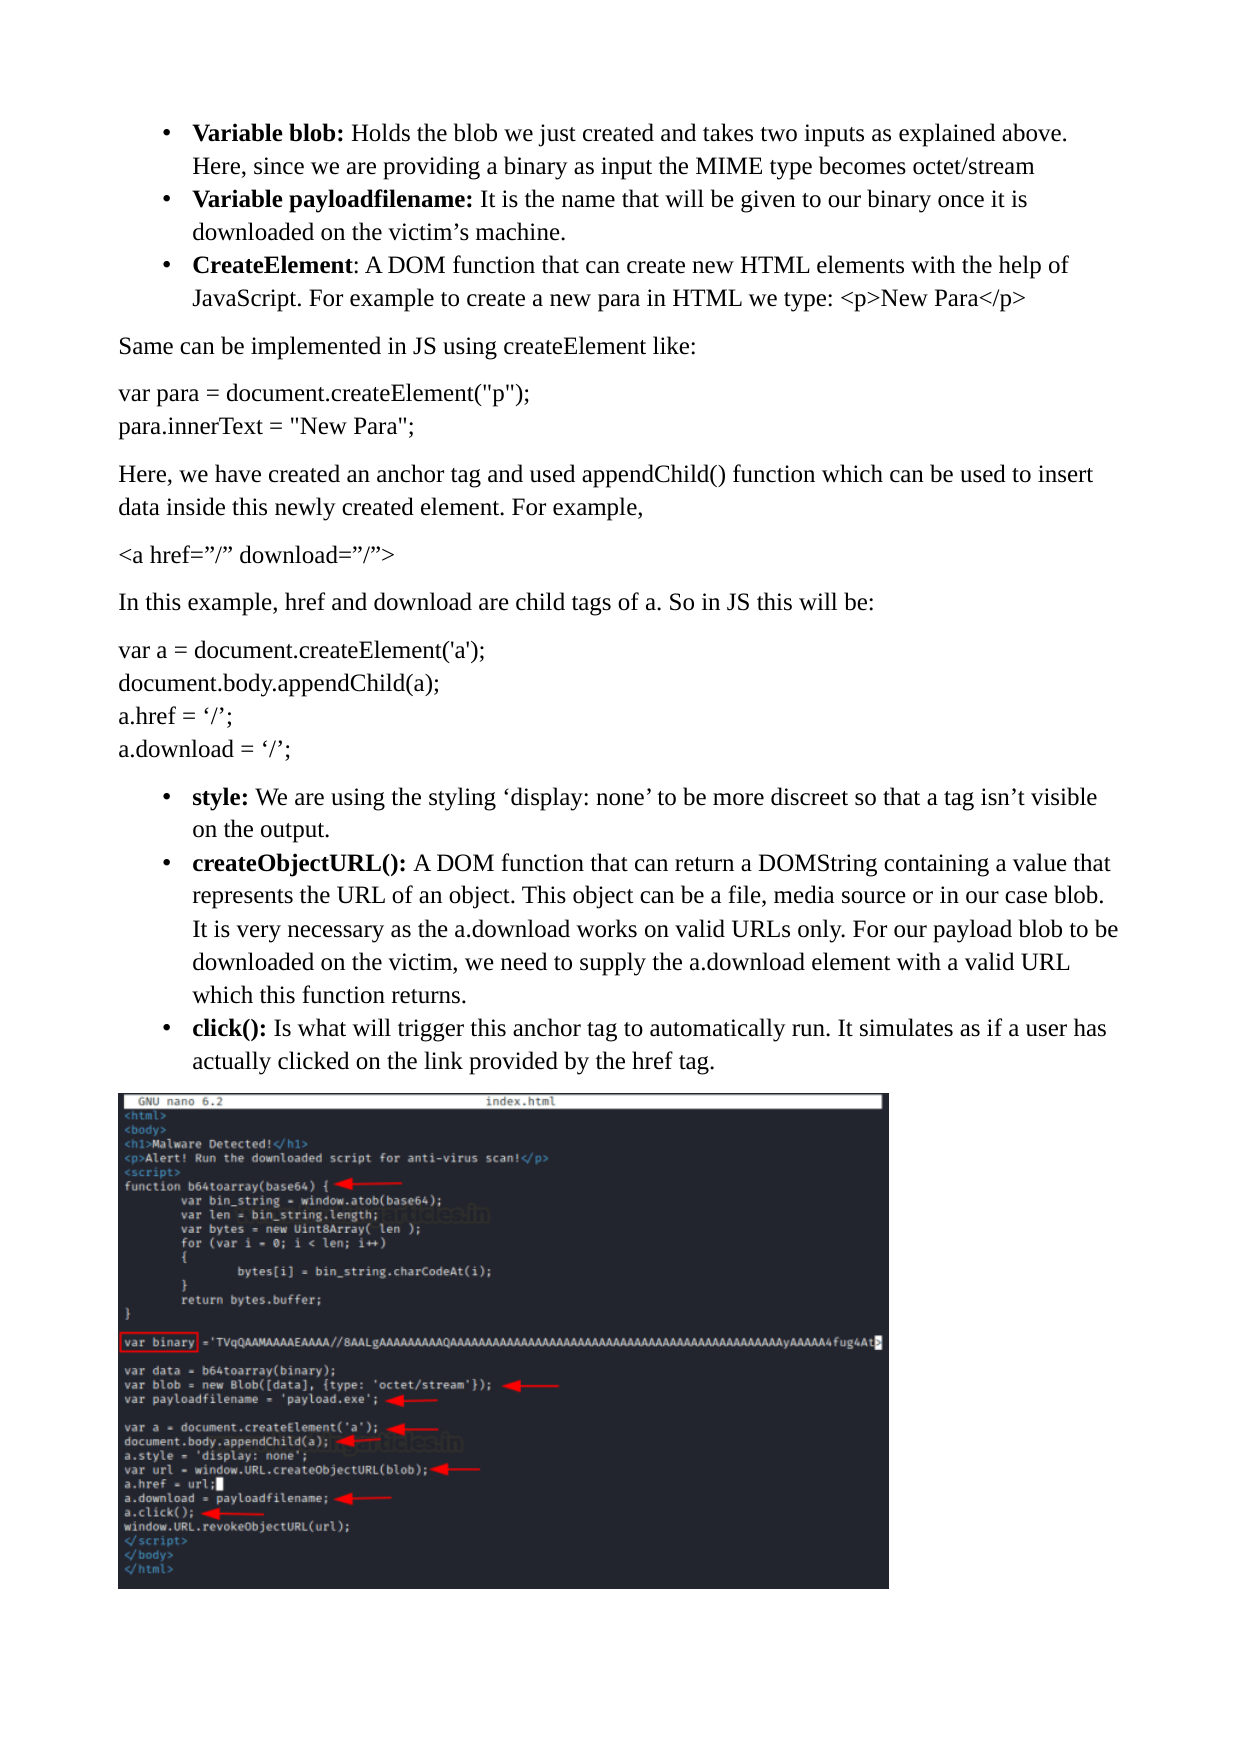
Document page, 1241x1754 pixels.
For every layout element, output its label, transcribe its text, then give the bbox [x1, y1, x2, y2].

text a.download = ‘/’; [118, 734, 1122, 763]
list style: We are using the styling ‘display: none’ to be more discreet so that a tag isn’t visible on the output. [162, 782, 1122, 843]
text var para = document.createElement("p"); [118, 378, 1122, 407]
text a.href = ‘/’; [118, 701, 1122, 730]
text var a = document.createElement('a'); [118, 635, 1122, 664]
picture [118, 1093, 889, 1589]
text In this example, href and download are child tags of a. So in JS this will be: [118, 587, 1122, 616]
list Variable payloadfilename: It is the name that will be given to our binary once it is downloaded on the victim’s machine. [162, 184, 1122, 246]
text para.innerText = "New Para"; [118, 411, 1122, 440]
list Variable blob: Holds the blob we just created and takes two inputs as explained above. Here, since we are providing a binary as input the MIME type becomes octet/stream [162, 118, 1122, 180]
list CreateElement: A DOM function that can create new HTML elements with the help of JavaScript. For example to create a new para in HTML we type: <p>New Para</p> [162, 250, 1122, 312]
text document.body.appendChild(a); [118, 668, 1122, 697]
text Same can be implemented in JS using createElement like: [118, 331, 1122, 359]
text <a href=”/” download=”/”> [118, 540, 1122, 568]
text Here, we have created an anchor tag and used appendChild() function which can be used to insert data inside this newly created element. For example, [118, 459, 1122, 521]
list createObjectURL(): A DOM function that can return a DOMString containing a value that represents the URL of an object. This object can be a file, media source or in our case blob. It is very necessary as the a.download works on valid URLs only. For our payload blob to be downloaded on the victim, we need to supply the a.download element with a valid URL which this function returns. [162, 848, 1122, 1008]
list click(): Is what will trigger this anchor tag to automatically run. It simulates as if a user has actually clicked on the link provided by the href tag. [162, 1013, 1122, 1074]
